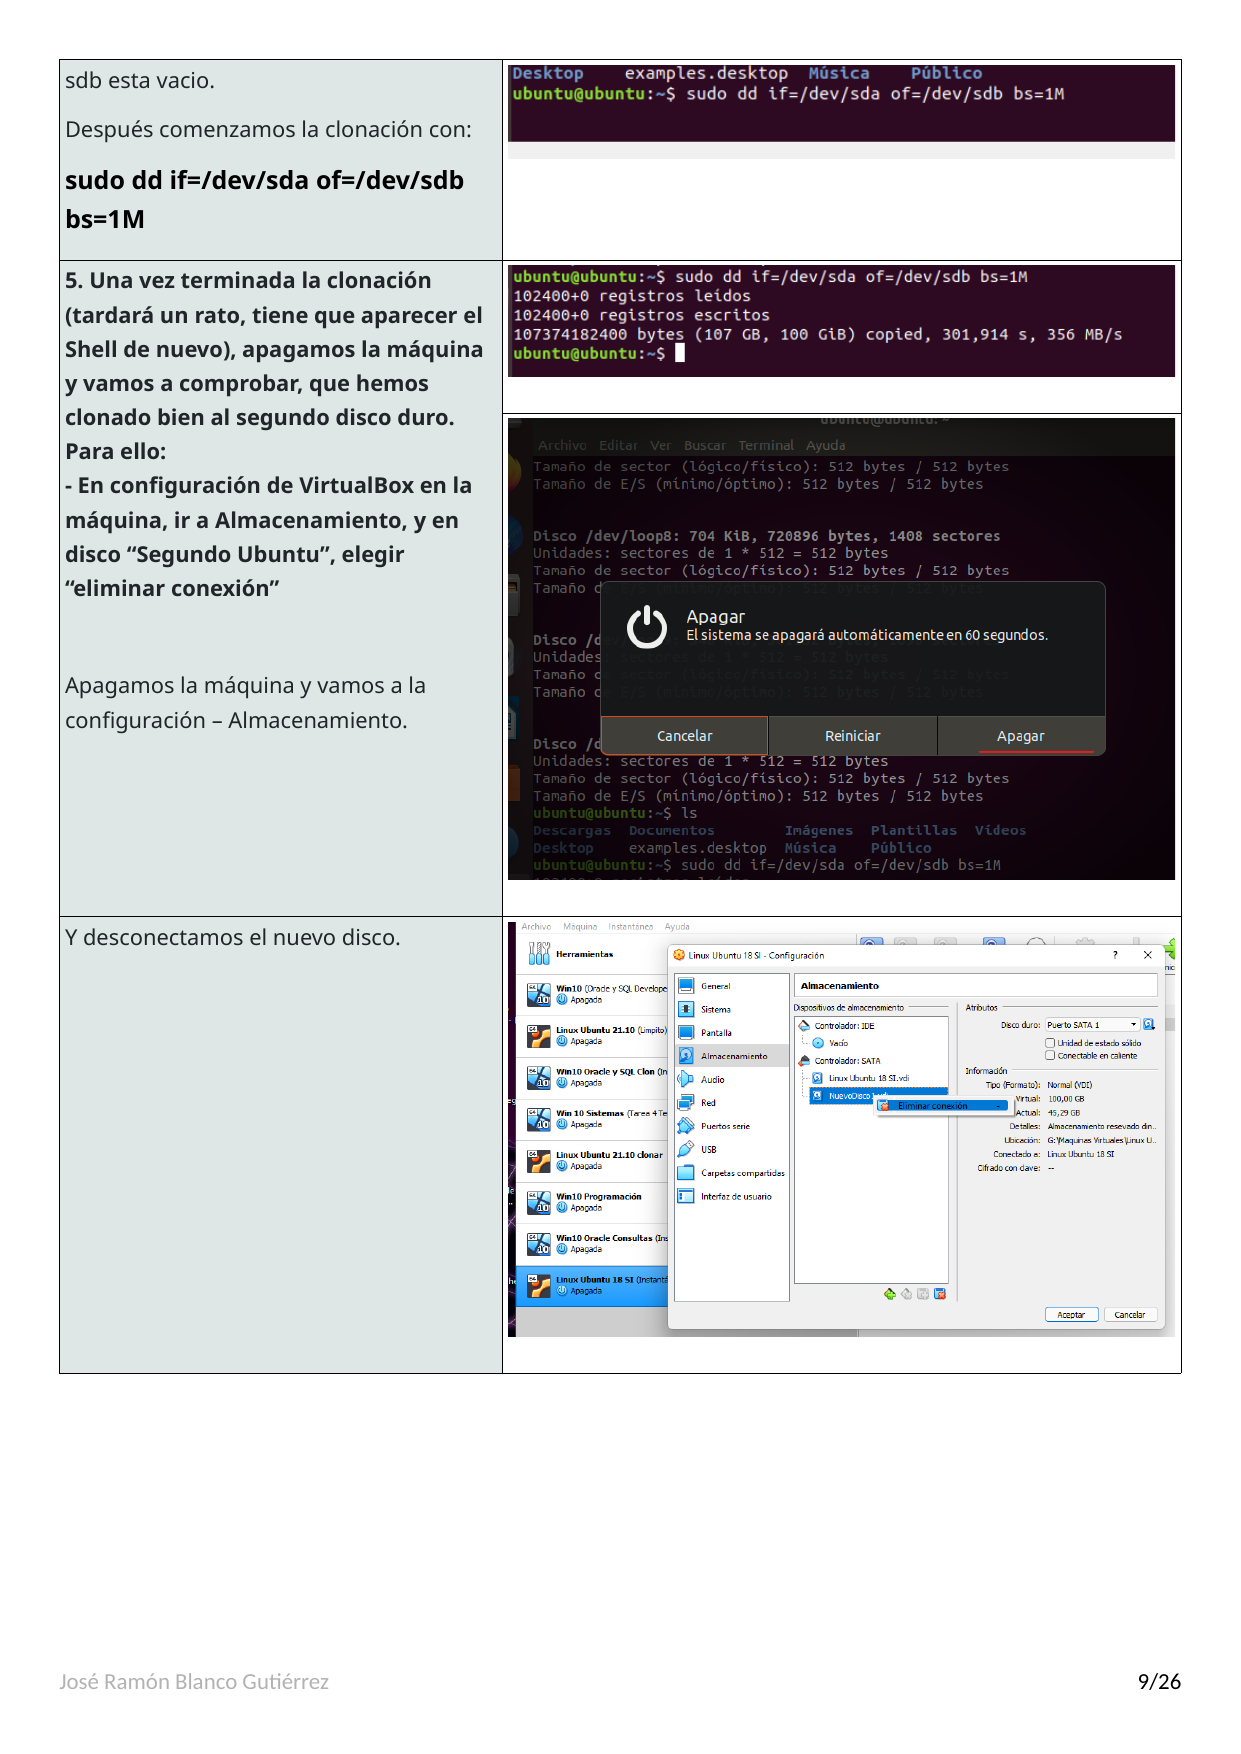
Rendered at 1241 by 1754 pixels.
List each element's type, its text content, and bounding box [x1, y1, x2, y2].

table_cell [503, 60, 1181, 260]
picture [508, 65, 1176, 159]
picture [508, 418, 1176, 880]
table_cell [503, 917, 1181, 1373]
picture [508, 922, 1176, 1337]
table_cell [503, 414, 1181, 916]
picture [508, 265, 1176, 377]
table_cell Y desconectamos el nuevo disco. [60, 917, 502, 1373]
table_cell 5. Una vez terminada la clonación (tardará un rato, tiene que aparecer el Shell de nuevo), apagamos la máquina y vamos a comprobar, que hemos clonado bien al segundo disco duro. Para ello: - En configuración de VirtualBox en la máquina, ir a Almacenamiento, y en disco “Segundo Ubuntu”, elegir “eliminar conexión” Apagamos la máquina y vamos a la configuración – Almacenamiento. [60, 261, 502, 916]
table_cell [503, 261, 1181, 413]
